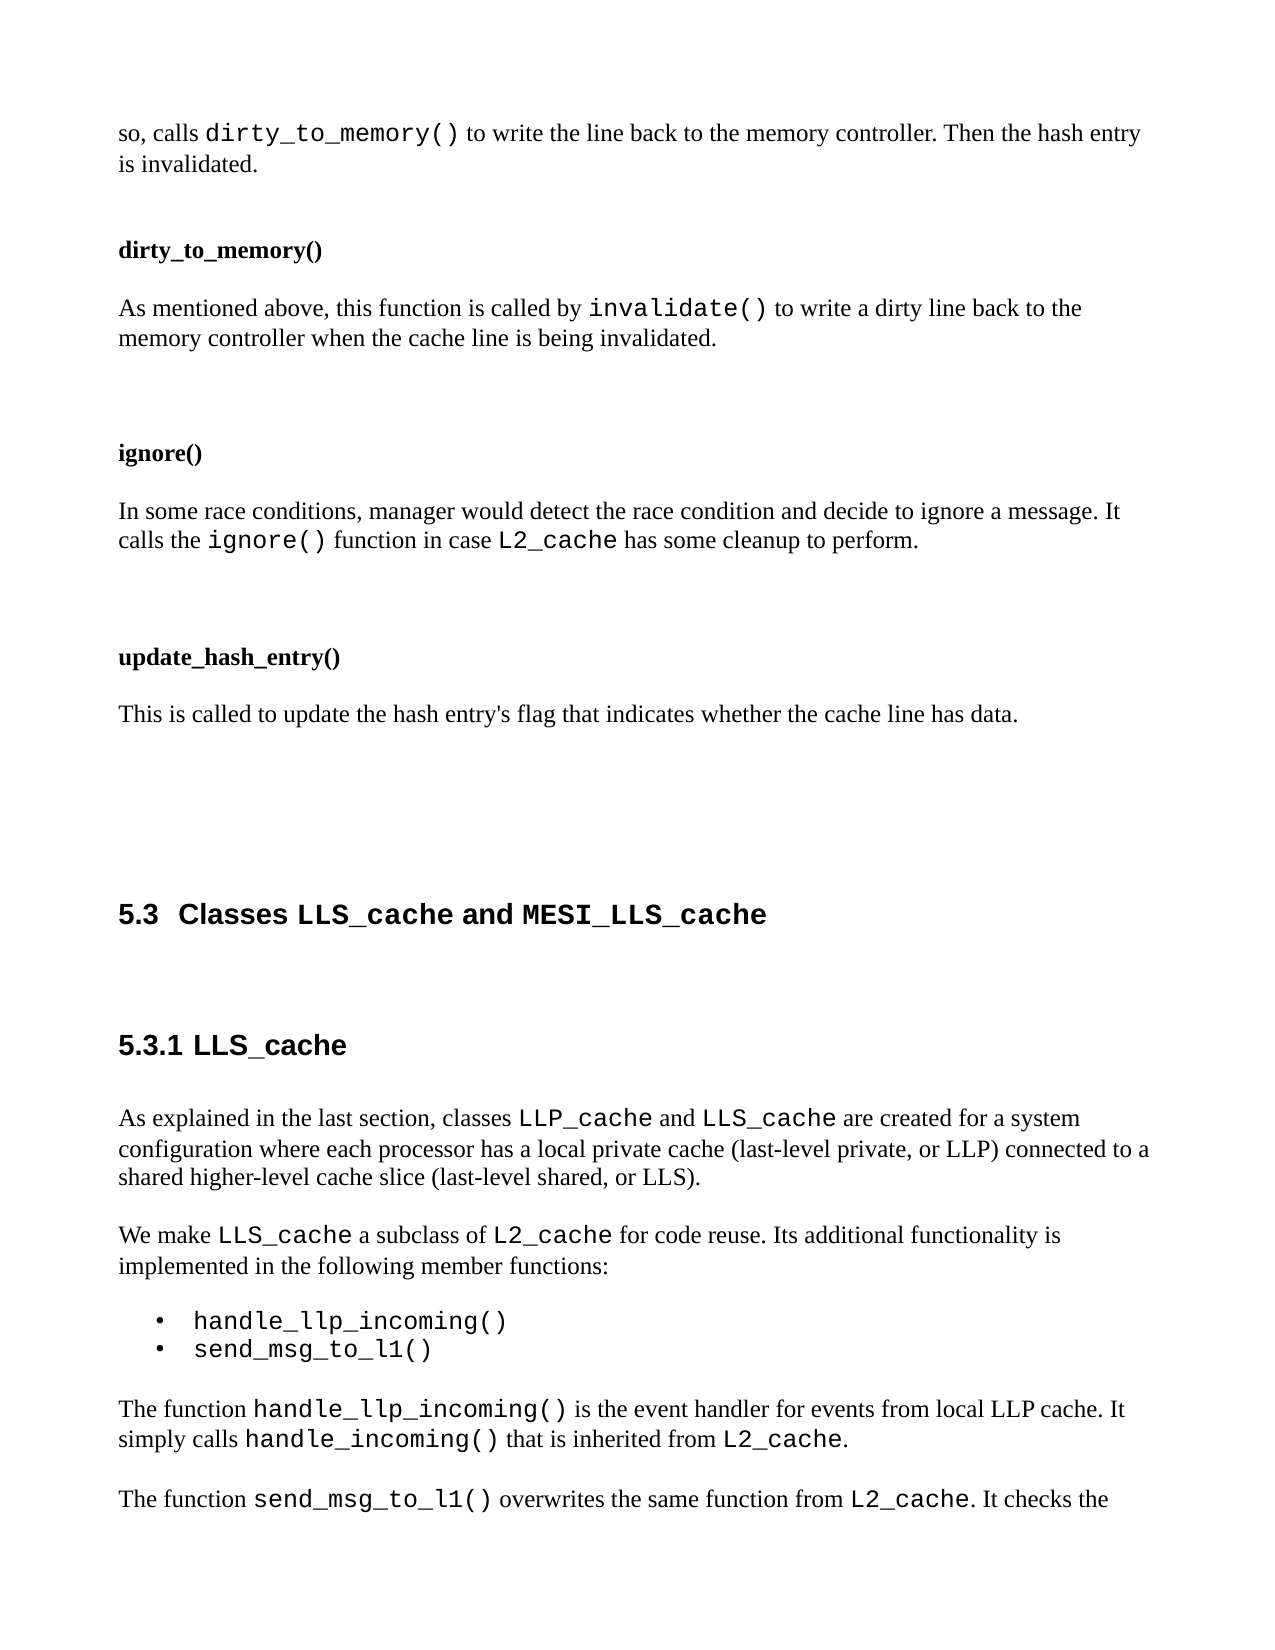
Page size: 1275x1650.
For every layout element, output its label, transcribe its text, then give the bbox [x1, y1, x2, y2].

text We make LLS_cache a subclass of L2_cache for code reuse. Its additional functionality is implemented in the following member functions: [118, 1220, 1157, 1279]
text The function handle_llp_incoming() is the event handler for events from local LLP cache. It simply calls handle_incoming() that is inherited from L2_cache. [118, 1394, 1157, 1455]
text so, calls dirty_to_memory() to write the line back to the memory controller. Then the hash entry is invalidated. [118, 118, 1157, 178]
list handle_llp_incoming() [156, 1308, 1157, 1337]
subtitle LLS_cache [118, 1028, 1157, 1062]
text ignore() [118, 438, 1157, 467]
text As explained in the last section, classes LLP_cache and LLS_cache are created for a system configuration where each processor has a local private cache (last-level private, or LLP) connected to a shared higher-level cache slice (last-level shared, or LLS). [118, 1103, 1157, 1191]
text The function send_msg_to_l1() overwrites the same function from L2_cache. It checks the [118, 1484, 1157, 1515]
text update_hash_entry() [118, 642, 1157, 671]
text dirty_to_memory() [118, 235, 1157, 264]
list send_msg_to_l1() [156, 1337, 1157, 1365]
text In some race conditions, manager would detect the race condition and decide to ignore a message. It calls the ignore() function in case L2_cache has some cleanup to perform. [118, 496, 1157, 556]
subtitle Classes LLS_cache and MESI_LLS_cache [118, 897, 1157, 933]
text As mentioned above, this function is called by invalidate() to write a dirty line back to the memory controller when the cache line is being invalidated. [118, 293, 1157, 352]
text This is called to update the hash entry's flag that indicates whether the cache line has data. [118, 699, 1157, 728]
